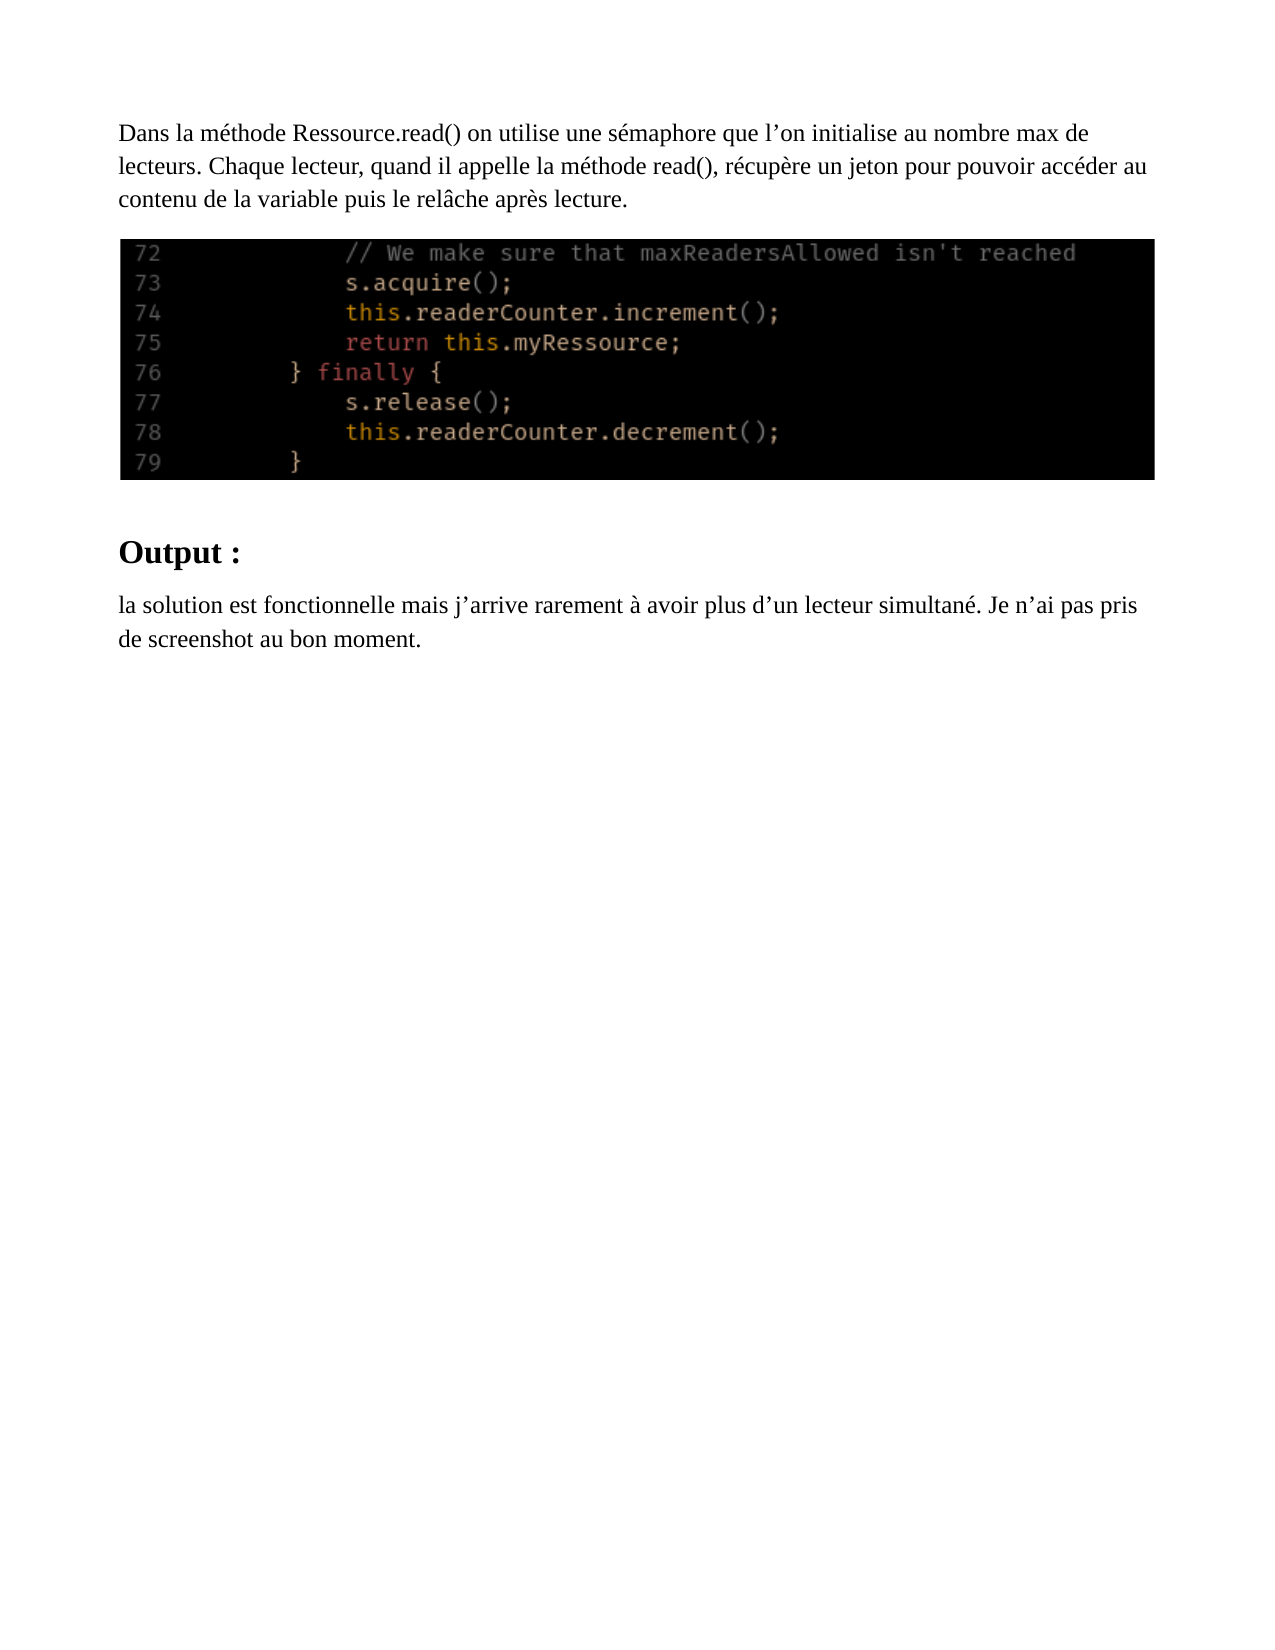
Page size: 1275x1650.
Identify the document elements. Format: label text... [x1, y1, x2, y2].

text la solution est fonctionnelle mais j’arrive rarement à avoir plus d’un lecteur simultané. Je n’ai pas pris de screenshot au bon moment. [118, 591, 1157, 652]
picture [120, 239, 1155, 480]
text Output : [118, 532, 1157, 570]
text Dans la méthode Ressource.read() on utilise une sémaphore que l’on initialise au nombre max de lecteurs. Chaque lecteur, quand il appelle la méthode read(), récupère un jeton pour pouvoir accéder au contenu de la variable puis le relâche après lecture. [118, 118, 1157, 213]
